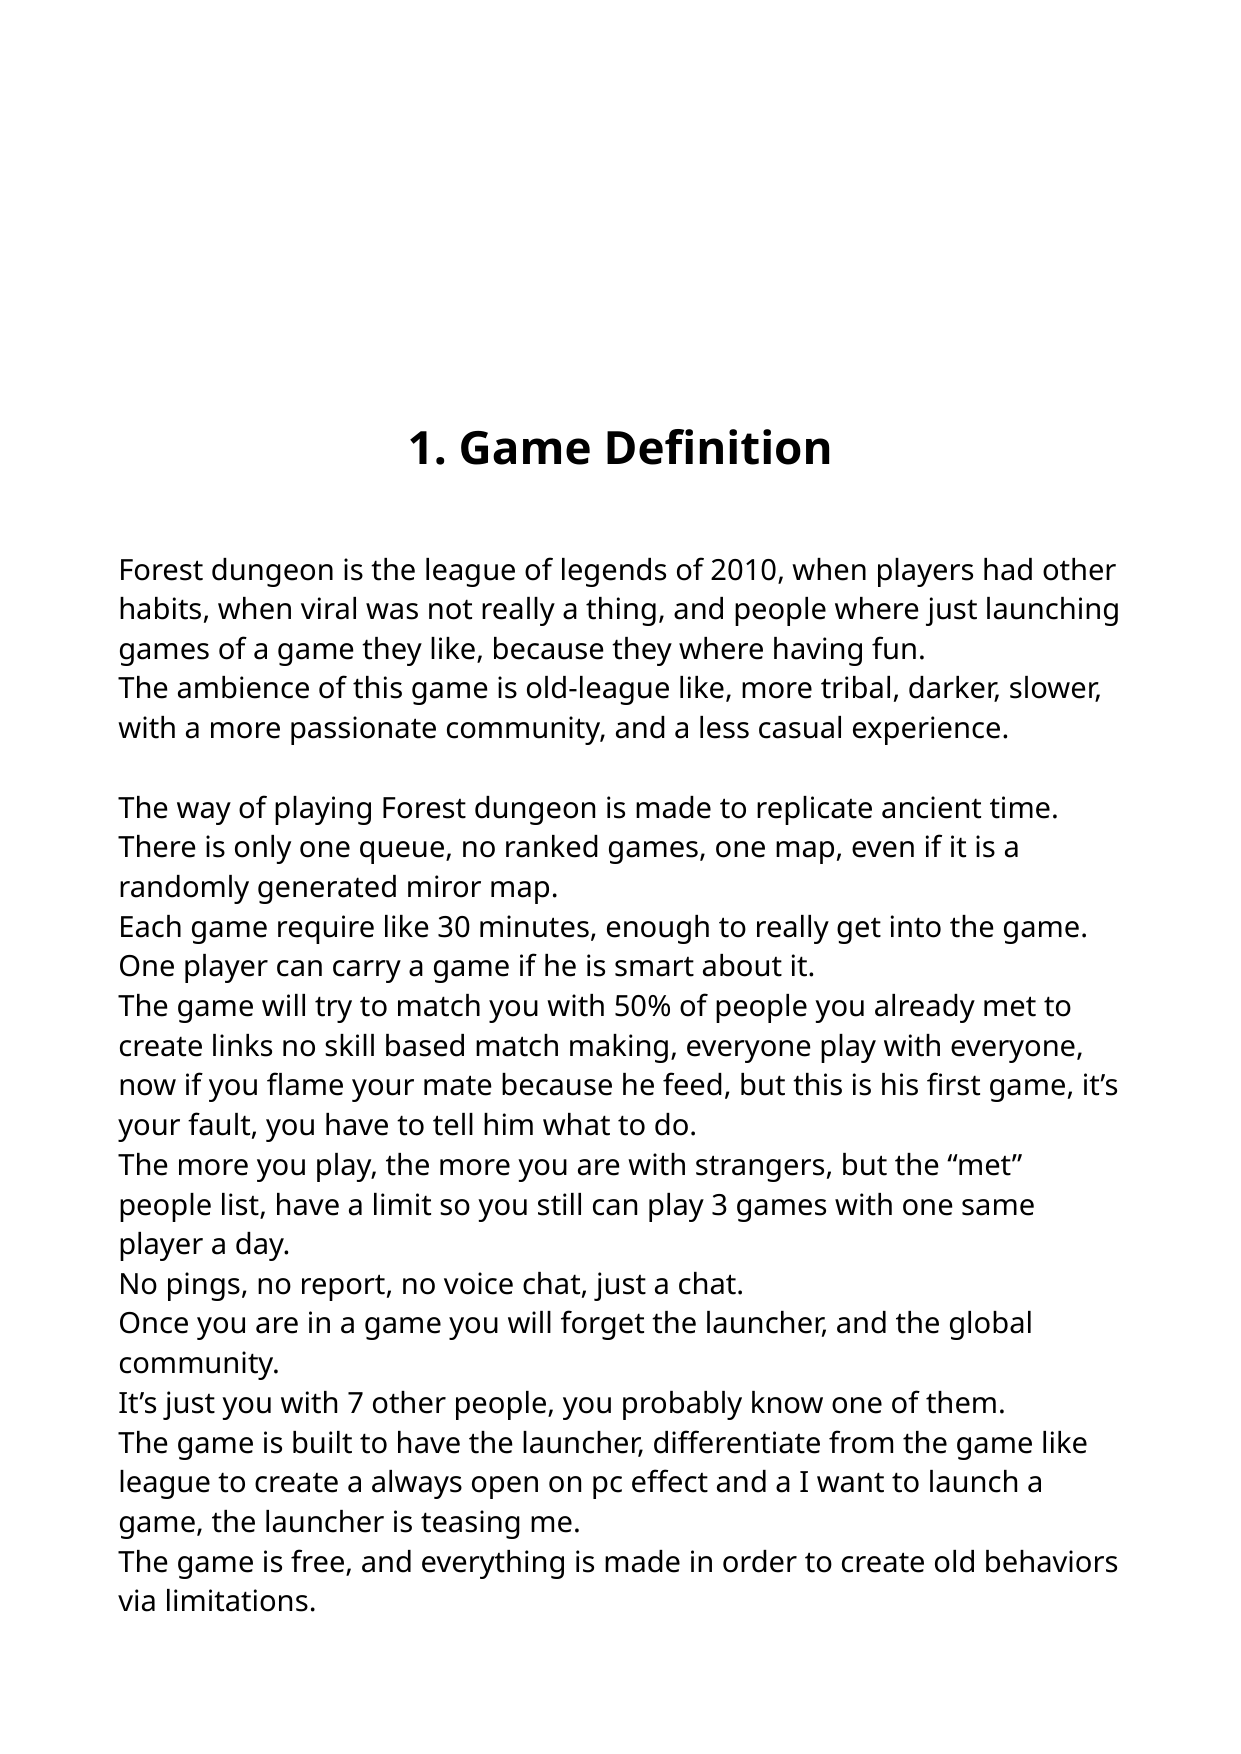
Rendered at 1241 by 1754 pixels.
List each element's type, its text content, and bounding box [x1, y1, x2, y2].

text Once you are in a game you will forget the launcher, and the global community. [118, 1303, 1122, 1382]
text Forest dungeon is the league of legends of 2010, when players had other habits, when viral was not really a thing, and people where just launching games of a game they like, because they where having fun. [118, 549, 1122, 668]
text 1. Game Definition [118, 416, 1122, 478]
text The way of playing Forest dungeon is made to replicate ancient time. There is only one queue, no ranked games, one map, even if it is a randomly generated miror map. [118, 787, 1122, 906]
text The game is free, and everything is made in order to create old behaviors via limitations. [118, 1541, 1122, 1620]
text The game will try to match you with 50% of people you already met to create links no skill based match making, everyone play with everyone, now if you flame your mate because he feed, but this is his first game, it’s your fault, you have to tell him what to do. [118, 985, 1122, 1144]
text It’s just you with 7 other people, you probably know one of them. [118, 1382, 1122, 1422]
text The more you play, the more you are with strangers, but the “met” people list, have a limit so you still can play 3 games with one same player a day. [118, 1144, 1122, 1263]
text One player can carry a game if he is smart about it. [118, 946, 1122, 985]
text No pings, no report, no voice chat, just a chat. [118, 1263, 1122, 1303]
text Each game require like 30 minutes, enough to really get into the game. [118, 906, 1122, 946]
text The game is built to have the launcher, differentiate from the game like league to create a always open on pc effect and a I want to launch a game, the launcher is teasing me. [118, 1422, 1122, 1541]
text The ambience of this game is old-league like, more tribal, darker, slower, with a more passionate community, and a less casual experience. [118, 668, 1122, 747]
